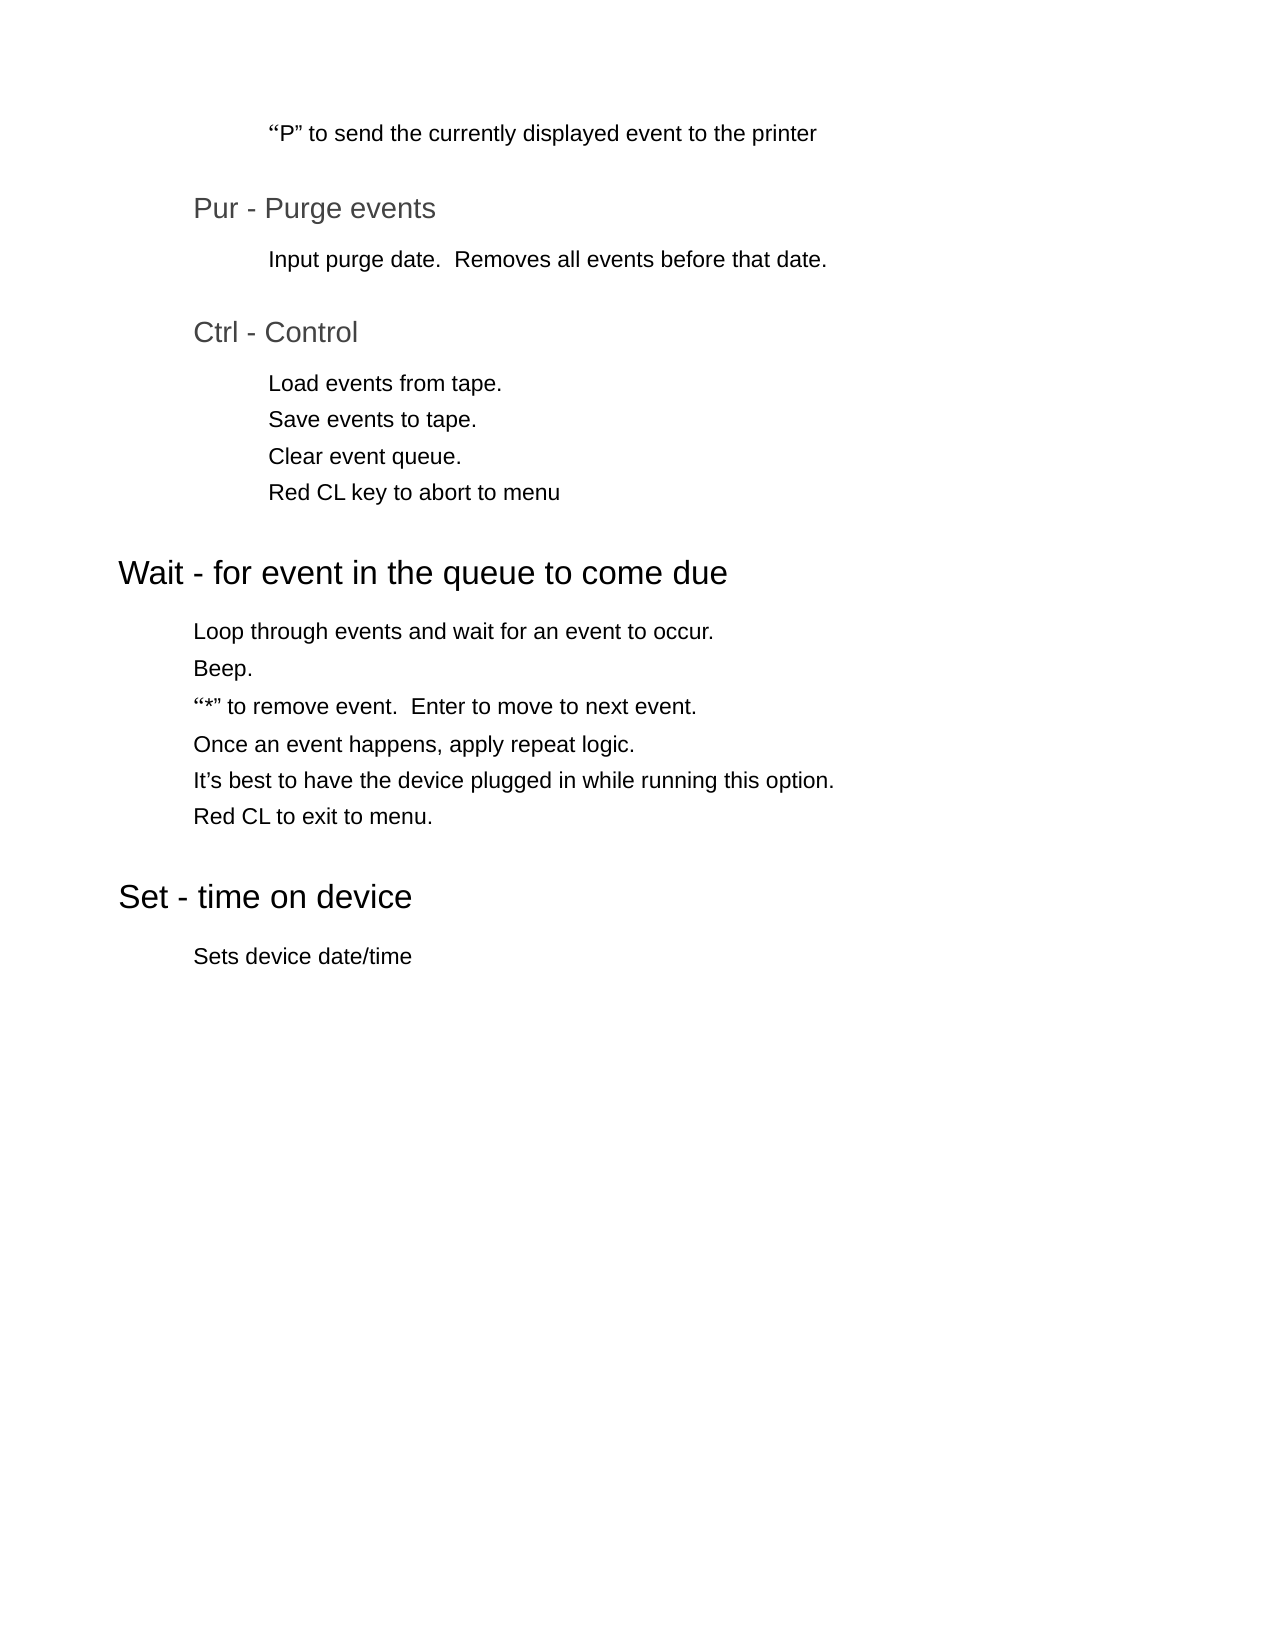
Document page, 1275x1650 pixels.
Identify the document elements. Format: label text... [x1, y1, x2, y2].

text Red CL to exit to menu. [193, 803, 1157, 830]
text “*” to remove event. Enter to move to next event. [193, 691, 1157, 720]
text Loop through events and wait for an event to occur. [193, 618, 1157, 645]
subtitle Ctrl - Control [193, 315, 1157, 349]
text Sets device date/time [193, 943, 1157, 969]
text Red CL key to abort to menu [268, 479, 1157, 505]
text It’s best to have the device plugged in while running this option. [193, 767, 1157, 793]
text Save events to tape. [268, 406, 1157, 433]
subtitle Set - time on device [118, 877, 1157, 916]
subtitle Wait - for event in the queue to come due [118, 553, 1157, 591]
text Beep. [193, 655, 1157, 681]
text Clear event queue. [268, 443, 1157, 469]
text Once an event happens, apply repeat logic. [193, 731, 1157, 757]
text Load events from tape. [268, 370, 1157, 396]
text “P” to send the currently displayed event to the printer [268, 118, 1157, 147]
text Input purge date. Removes all events before that date. [268, 246, 1157, 272]
subtitle Pur - Purge events [193, 191, 1157, 224]
